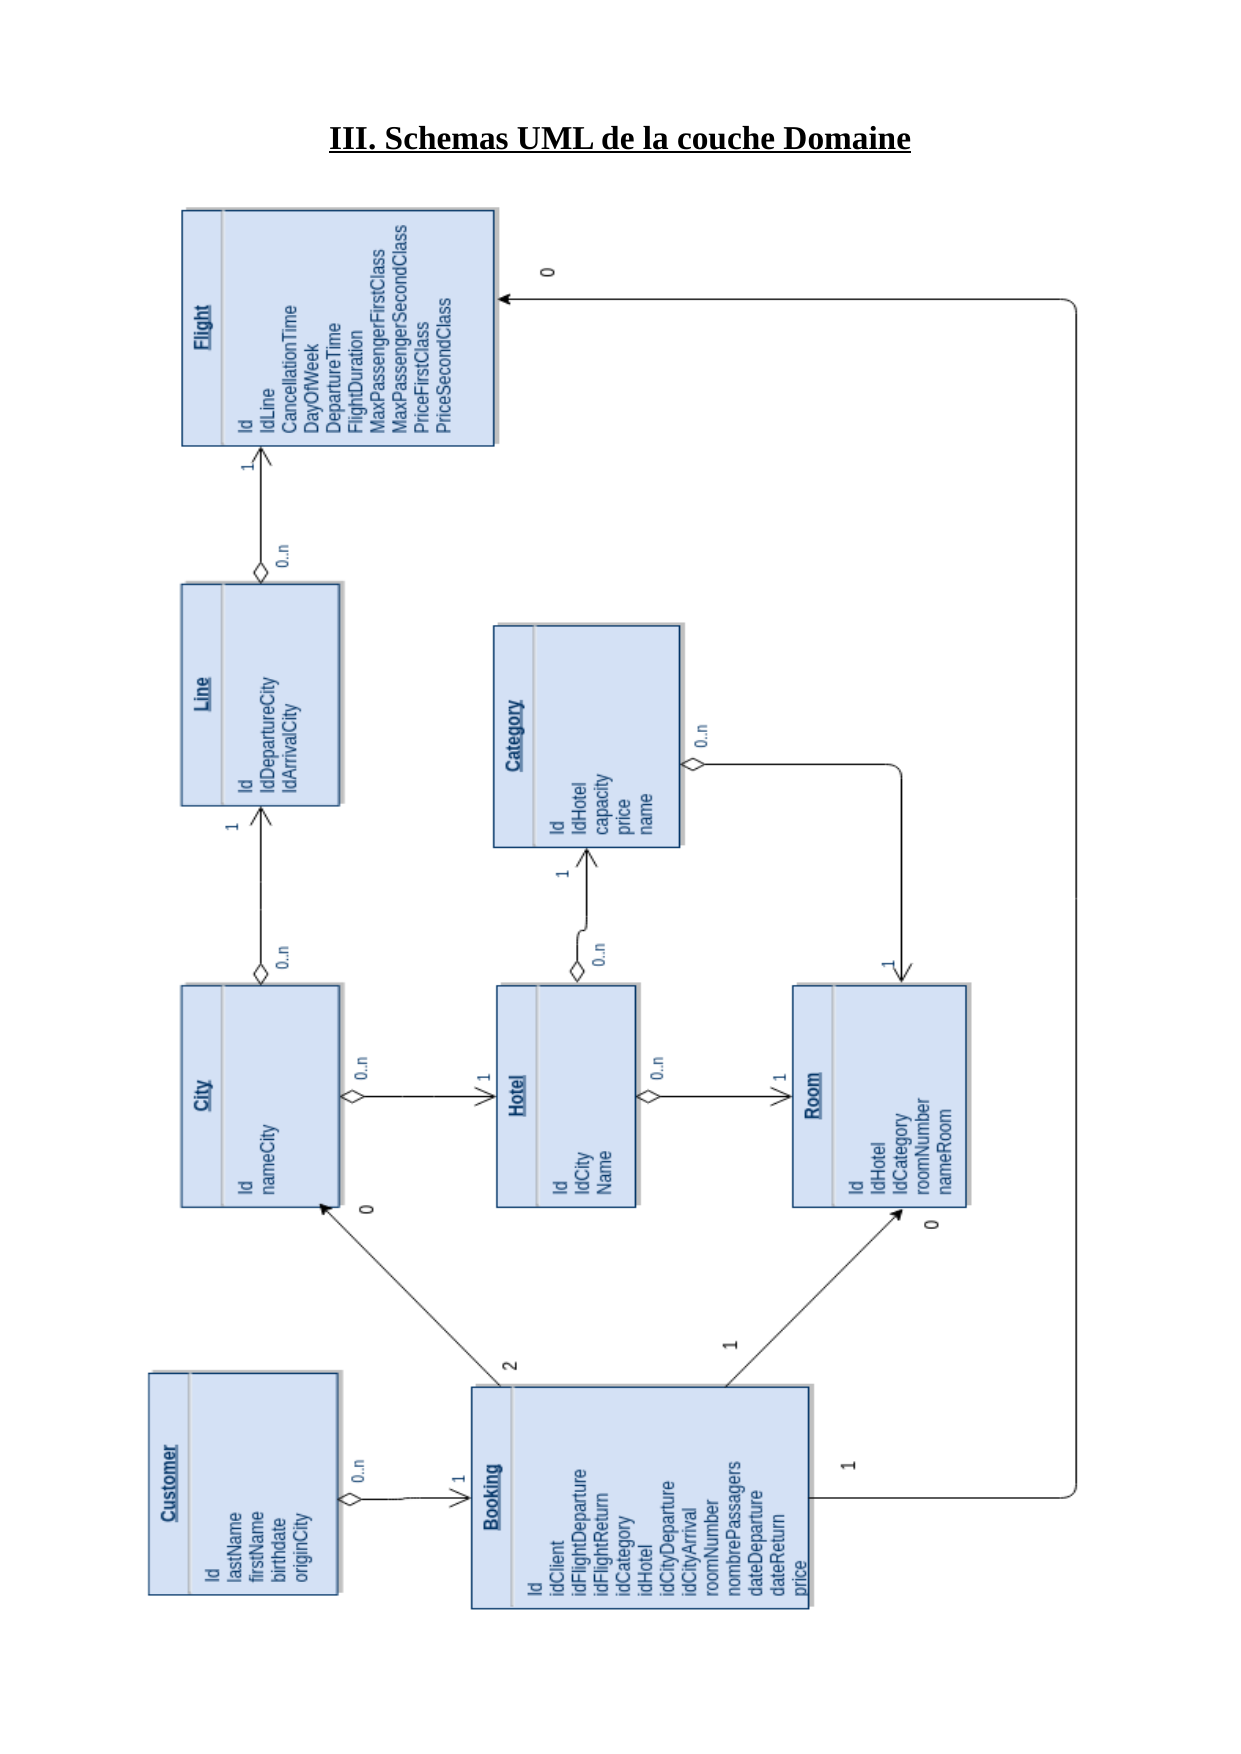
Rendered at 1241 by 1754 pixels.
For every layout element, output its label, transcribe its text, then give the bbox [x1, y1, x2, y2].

picture [147, 206, 1093, 1611]
text III. Schemas UML de la couche Domaine [118, 118, 1122, 156]
